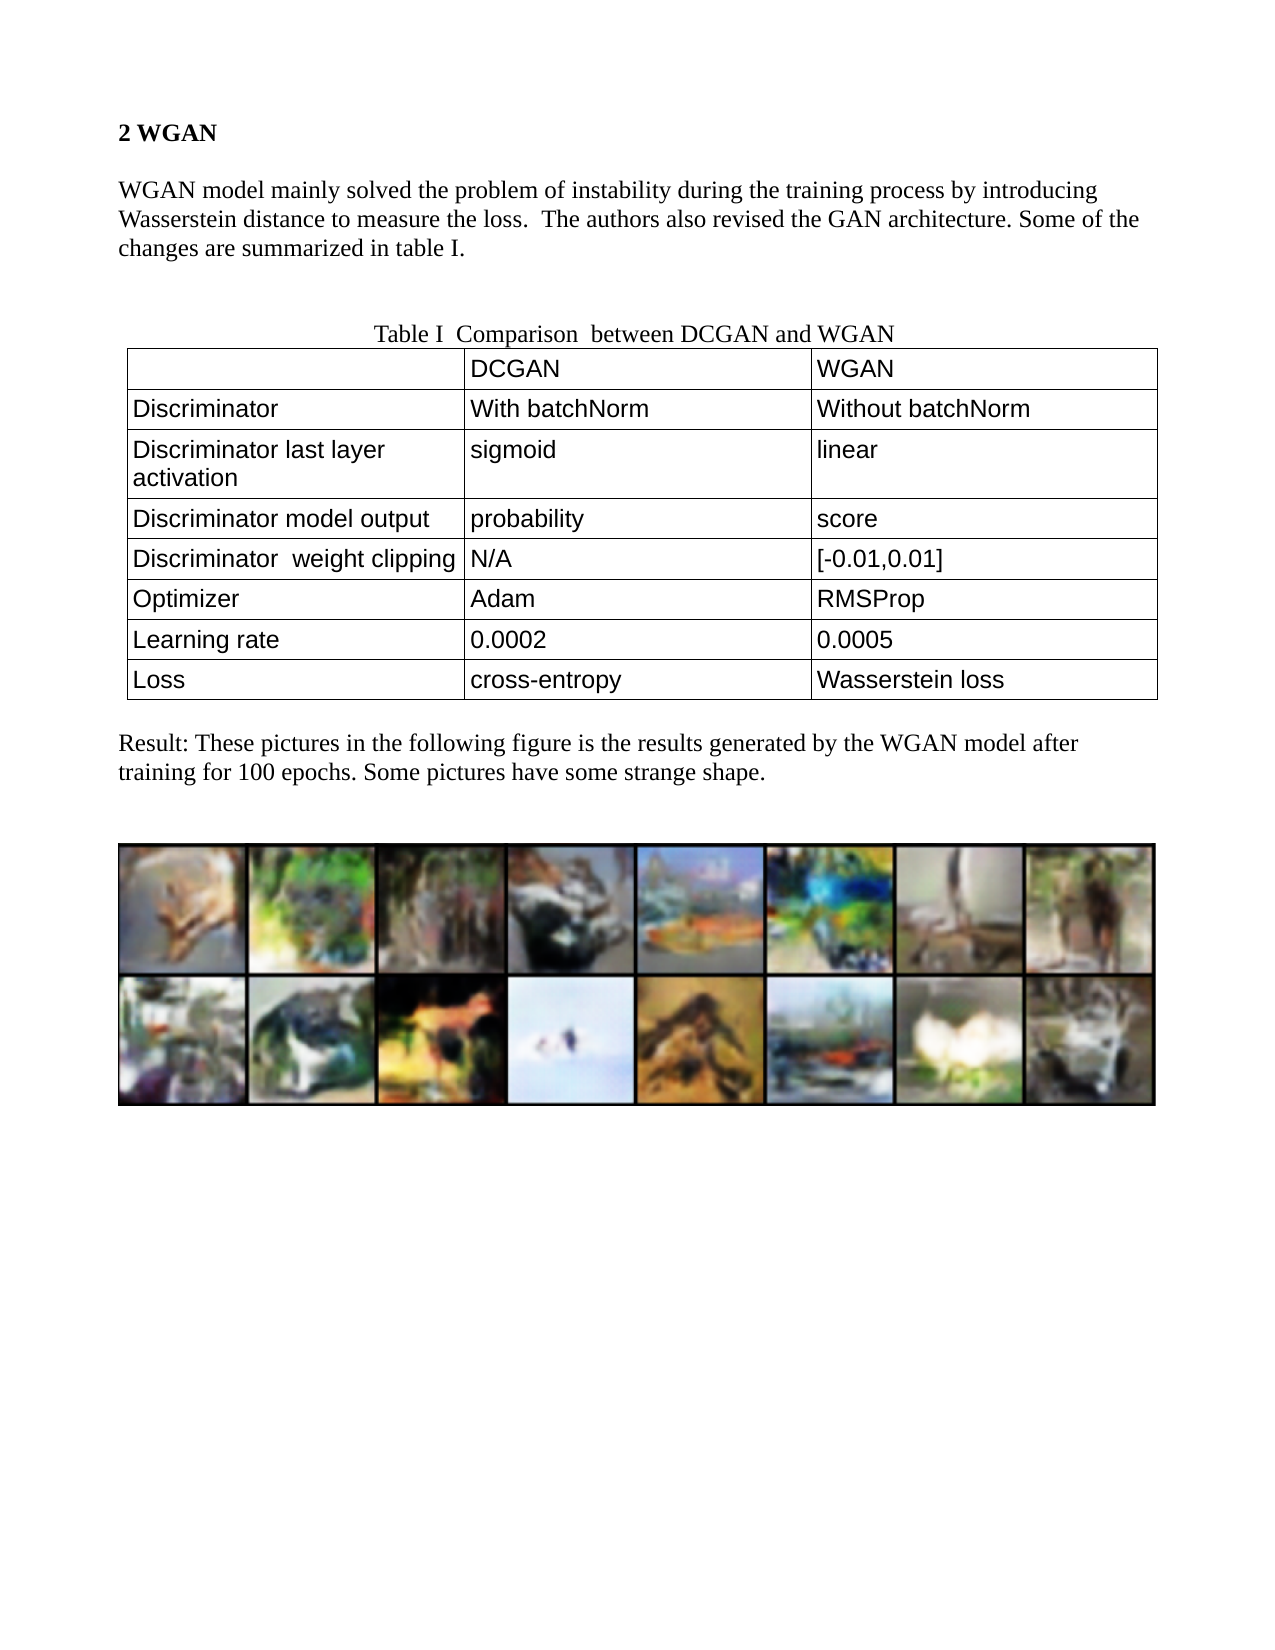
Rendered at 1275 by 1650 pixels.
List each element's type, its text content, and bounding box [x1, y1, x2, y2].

table_cell Wasserstein loss [812, 660, 1157, 699]
table_cell N/A [465, 539, 811, 578]
table_cell Without batchNorm [812, 390, 1157, 429]
table_cell Discriminator last layer activation [128, 430, 464, 498]
table_cell Discriminator weight clipping [128, 539, 464, 578]
table_cell 0.0005 [812, 620, 1157, 659]
text WGAN model mainly solved the problem of instability during the training process by introducing Wasserstein distance to measure the loss. The authors also revised the GAN architecture. Some of the changes are summarized in table I. [118, 176, 1157, 262]
table_cell probability [465, 499, 811, 538]
text Table I Comparison between DCGAN and WGAN [118, 319, 1157, 348]
table_cell score [812, 499, 1157, 538]
table_header DCGAN [465, 349, 811, 388]
table_header WGAN [812, 349, 1157, 388]
table_cell RMSProp [812, 580, 1157, 619]
picture [118, 843, 1157, 1106]
table_cell Discriminator model output [128, 499, 464, 538]
table_cell linear [812, 430, 1157, 498]
table_cell With batchNorm [465, 390, 811, 429]
table_cell 0.0002 [465, 620, 811, 659]
table_cell sigmoid [465, 430, 811, 498]
table_cell [-0.01,0.01] [812, 539, 1157, 578]
text Result: These pictures in the following figure is the results generated by the WGAN model after training for 100 epochs. Some pictures have some strange shape. [118, 728, 1157, 786]
table_cell Adam [465, 580, 811, 619]
table_cell Optimizer [128, 580, 464, 619]
table_header [128, 349, 464, 388]
text 2 WGAN [118, 118, 1157, 147]
table_cell cross-entropy [465, 660, 811, 699]
table_cell Discriminator [128, 390, 464, 429]
table_cell Learning rate [128, 620, 464, 659]
table_cell Loss [128, 660, 464, 699]
